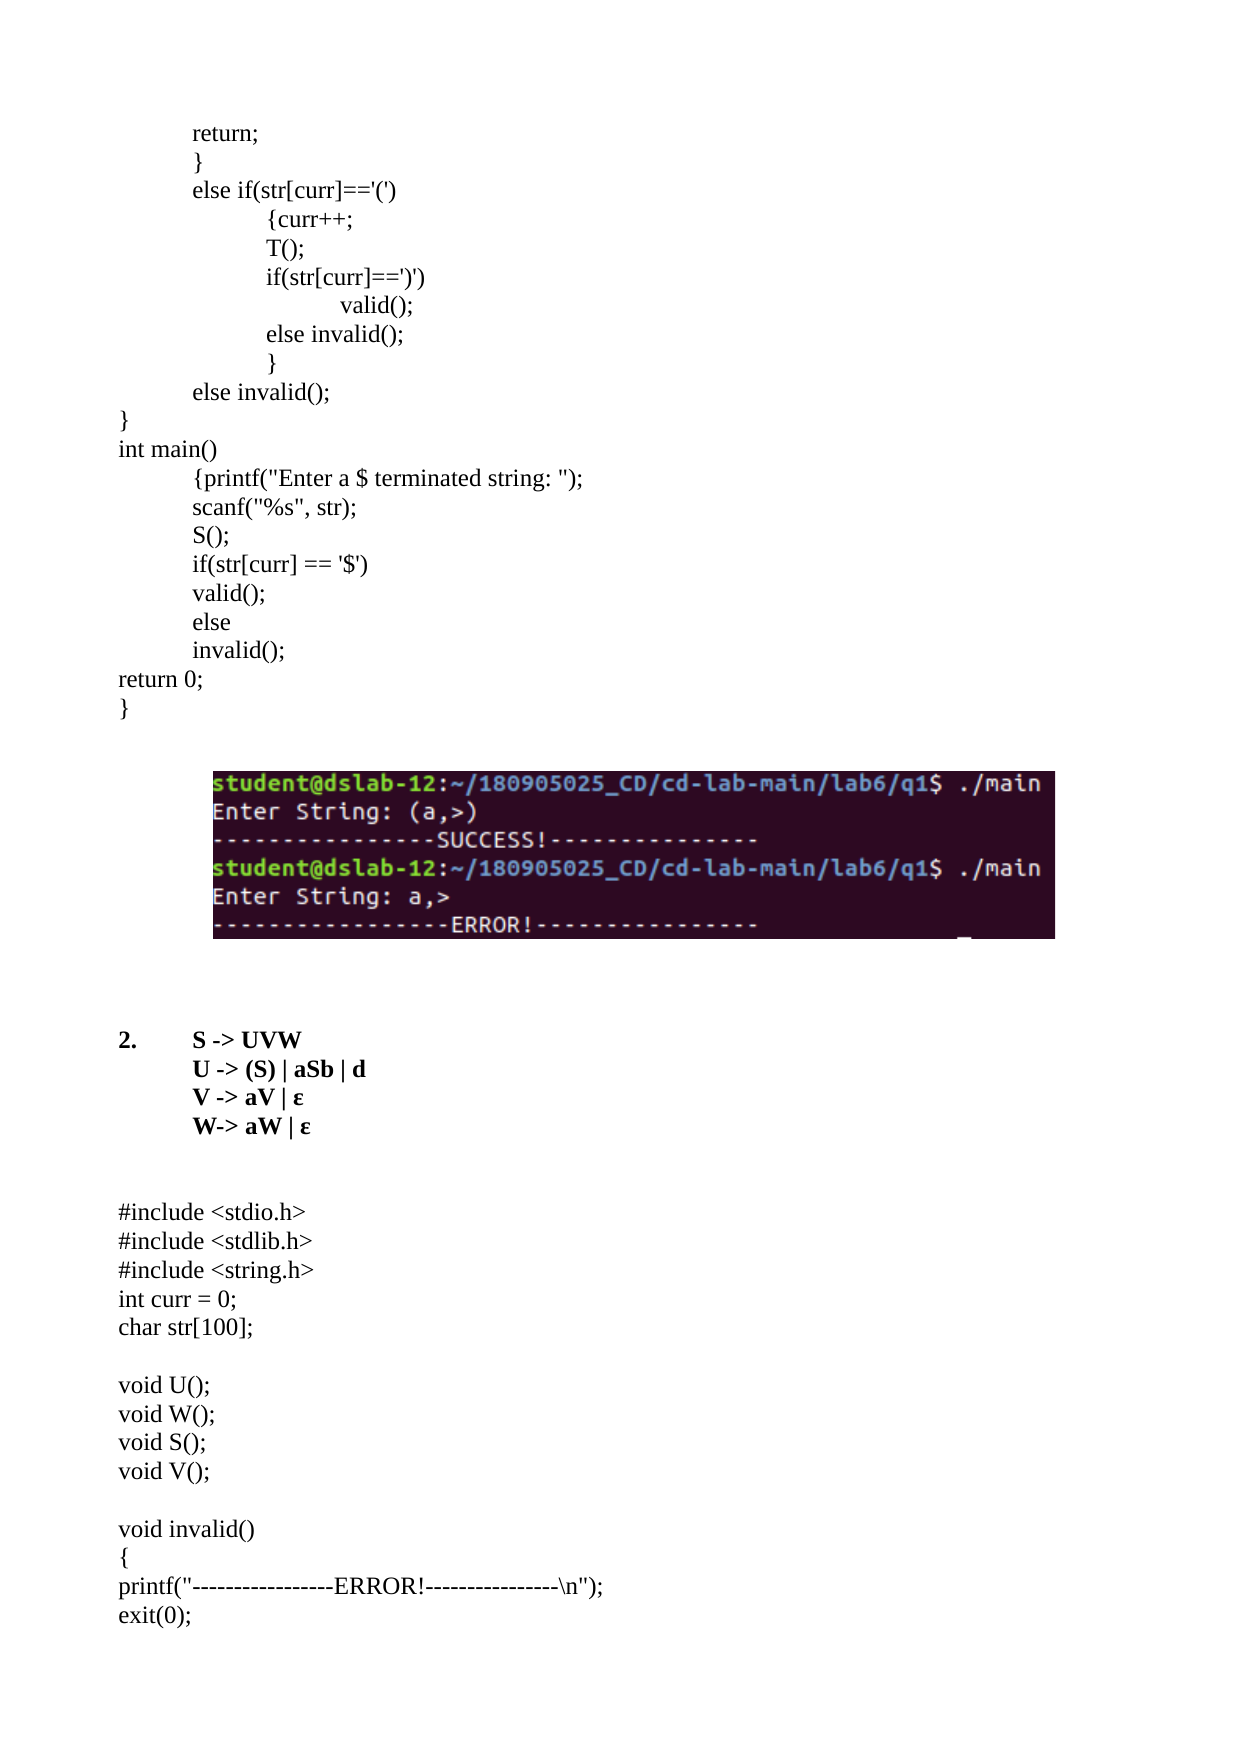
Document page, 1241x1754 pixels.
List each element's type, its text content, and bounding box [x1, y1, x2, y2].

text if(str[curr]==')') [118, 262, 1122, 291]
text void S(); [118, 1427, 1122, 1456]
text valid(); [118, 578, 1122, 607]
text {curr++; [118, 204, 1122, 233]
text { [118, 1542, 1122, 1571]
text else invalid(); [118, 319, 1122, 348]
text } [118, 693, 1122, 722]
text #include <stdlib.h> [118, 1226, 1122, 1255]
text #include <stdio.h> [118, 1197, 1122, 1226]
text W-> aW | ε [118, 1111, 1122, 1140]
text int curr = 0; [118, 1284, 1122, 1312]
text else if(str[curr]=='(') [118, 176, 1122, 204]
text char str[100]; [118, 1312, 1122, 1341]
text int main() [118, 434, 1122, 463]
text } [118, 348, 1122, 377]
text void U(); [118, 1370, 1122, 1399]
text printf("-----------------ERROR!----------------\n"); [118, 1571, 1122, 1600]
text } [118, 147, 1122, 176]
text return 0; [118, 664, 1122, 693]
text else invalid(); [118, 377, 1122, 406]
text 2. S -> UVW [118, 1025, 1122, 1054]
text void W(); [118, 1399, 1122, 1427]
text scanf("%s", str); [118, 492, 1122, 521]
picture [213, 771, 1056, 939]
text U -> (S) | aSb | d [118, 1054, 1122, 1082]
text return; [118, 118, 1122, 147]
text valid(); [118, 291, 1122, 319]
text void V(); [118, 1456, 1122, 1485]
text T(); [118, 233, 1122, 262]
text V -> aV | ε [118, 1082, 1122, 1111]
text invalid(); [118, 636, 1122, 664]
text S(); [118, 521, 1122, 549]
text void invalid() [118, 1514, 1122, 1542]
text {printf("Enter a $ terminated string: "); [118, 463, 1122, 492]
text #include <string.h> [118, 1255, 1122, 1284]
text exit(0); [118, 1600, 1122, 1629]
text if(str[curr] == '$') [118, 549, 1122, 578]
text else [118, 607, 1122, 636]
text } [118, 406, 1122, 434]
